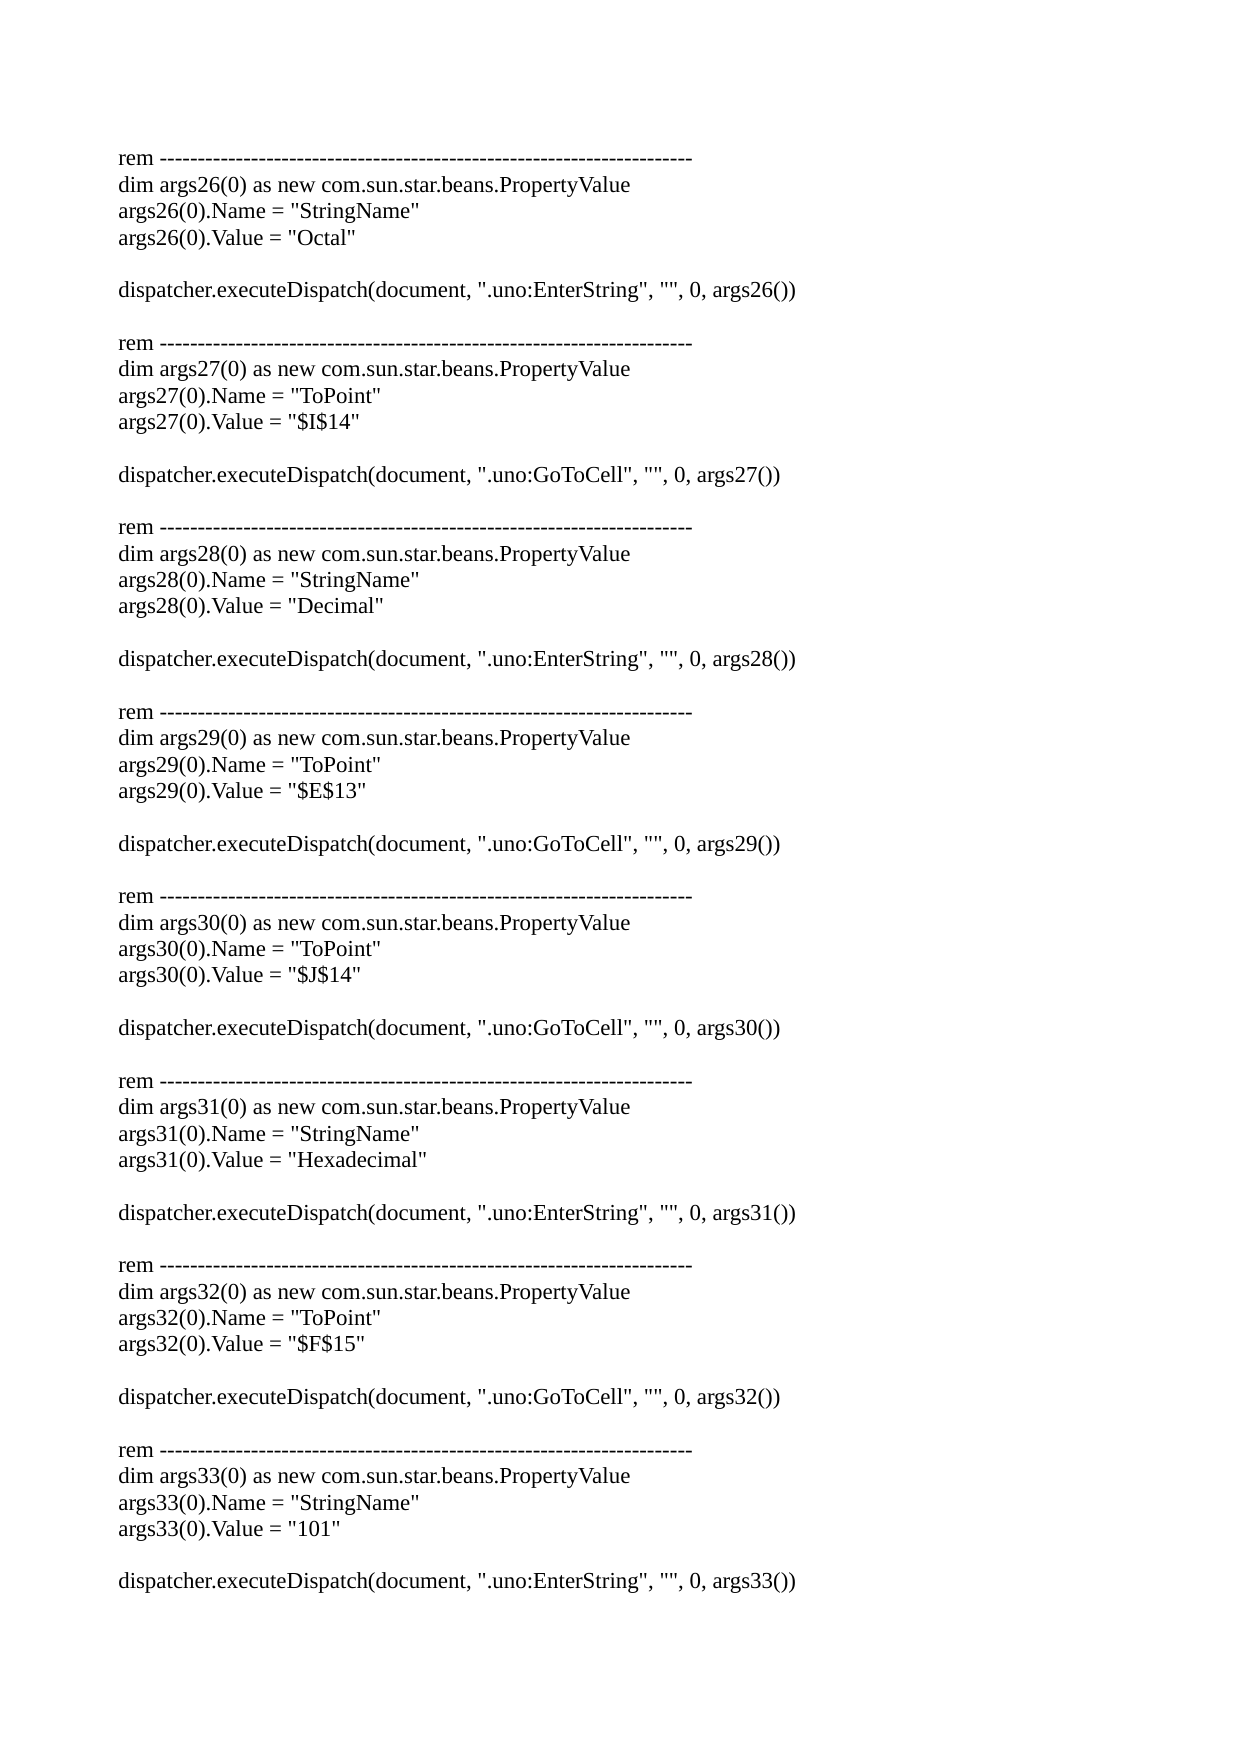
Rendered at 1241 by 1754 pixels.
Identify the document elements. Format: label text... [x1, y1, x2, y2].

text rem ---------------------------------------------------------------------- [118, 882, 1122, 909]
text dispatcher.executeDispatch(document, ".uno:EnterString", "", 0, args26()) [118, 276, 1122, 303]
text rem ---------------------------------------------------------------------- [118, 698, 1122, 724]
text args33(0).Name = "StringName" [118, 1488, 1122, 1515]
text rem ---------------------------------------------------------------------- [118, 144, 1122, 171]
text dispatcher.executeDispatch(document, ".uno:EnterString", "", 0, args33()) [118, 1568, 1122, 1594]
text args28(0).Value = "Decimal" [118, 592, 1122, 619]
text dim args33(0) as new com.sun.star.beans.PropertyValue [118, 1462, 1122, 1488]
text args26(0).Value = "Octal" [118, 223, 1122, 250]
text args28(0).Name = "StringName" [118, 566, 1122, 592]
text dim args32(0) as new com.sun.star.beans.PropertyValue [118, 1278, 1122, 1304]
text args30(0).Value = "$J$14" [118, 961, 1122, 988]
text rem ---------------------------------------------------------------------- [118, 513, 1122, 540]
text args29(0).Name = "ToPoint" [118, 751, 1122, 777]
text args32(0).Name = "ToPoint" [118, 1304, 1122, 1330]
text dim args30(0) as new com.sun.star.beans.PropertyValue [118, 909, 1122, 935]
text dispatcher.executeDispatch(document, ".uno:EnterString", "", 0, args28()) [118, 645, 1122, 672]
text args26(0).Name = "StringName" [118, 197, 1122, 223]
text dim args28(0) as new com.sun.star.beans.PropertyValue [118, 540, 1122, 566]
text dispatcher.executeDispatch(document, ".uno:GoToCell", "", 0, args30()) [118, 1014, 1122, 1041]
text args32(0).Value = "$F$15" [118, 1330, 1122, 1357]
text dispatcher.executeDispatch(document, ".uno:GoToCell", "", 0, args27()) [118, 461, 1122, 487]
text args27(0).Name = "ToPoint" [118, 382, 1122, 408]
text dispatcher.executeDispatch(document, ".uno:GoToCell", "", 0, args32()) [118, 1383, 1122, 1409]
text dim args29(0) as new com.sun.star.beans.PropertyValue [118, 724, 1122, 751]
text args33(0).Value = "101" [118, 1515, 1122, 1541]
text args27(0).Value = "$I$14" [118, 408, 1122, 434]
text args29(0).Value = "$E$13" [118, 777, 1122, 803]
text dim args26(0) as new com.sun.star.beans.PropertyValue [118, 171, 1122, 197]
text args30(0).Name = "ToPoint" [118, 935, 1122, 961]
text rem ---------------------------------------------------------------------- [118, 1251, 1122, 1278]
text rem ---------------------------------------------------------------------- [118, 1436, 1122, 1462]
text args31(0).Value = "Hexadecimal" [118, 1146, 1122, 1172]
text dispatcher.executeDispatch(document, ".uno:GoToCell", "", 0, args29()) [118, 830, 1122, 856]
text dim args31(0) as new com.sun.star.beans.PropertyValue [118, 1093, 1122, 1119]
text dim args27(0) as new com.sun.star.beans.PropertyValue [118, 355, 1122, 382]
text dispatcher.executeDispatch(document, ".uno:EnterString", "", 0, args31()) [118, 1199, 1122, 1225]
text args31(0).Name = "StringName" [118, 1119, 1122, 1146]
text rem ---------------------------------------------------------------------- [118, 329, 1122, 355]
text rem ---------------------------------------------------------------------- [118, 1067, 1122, 1093]
